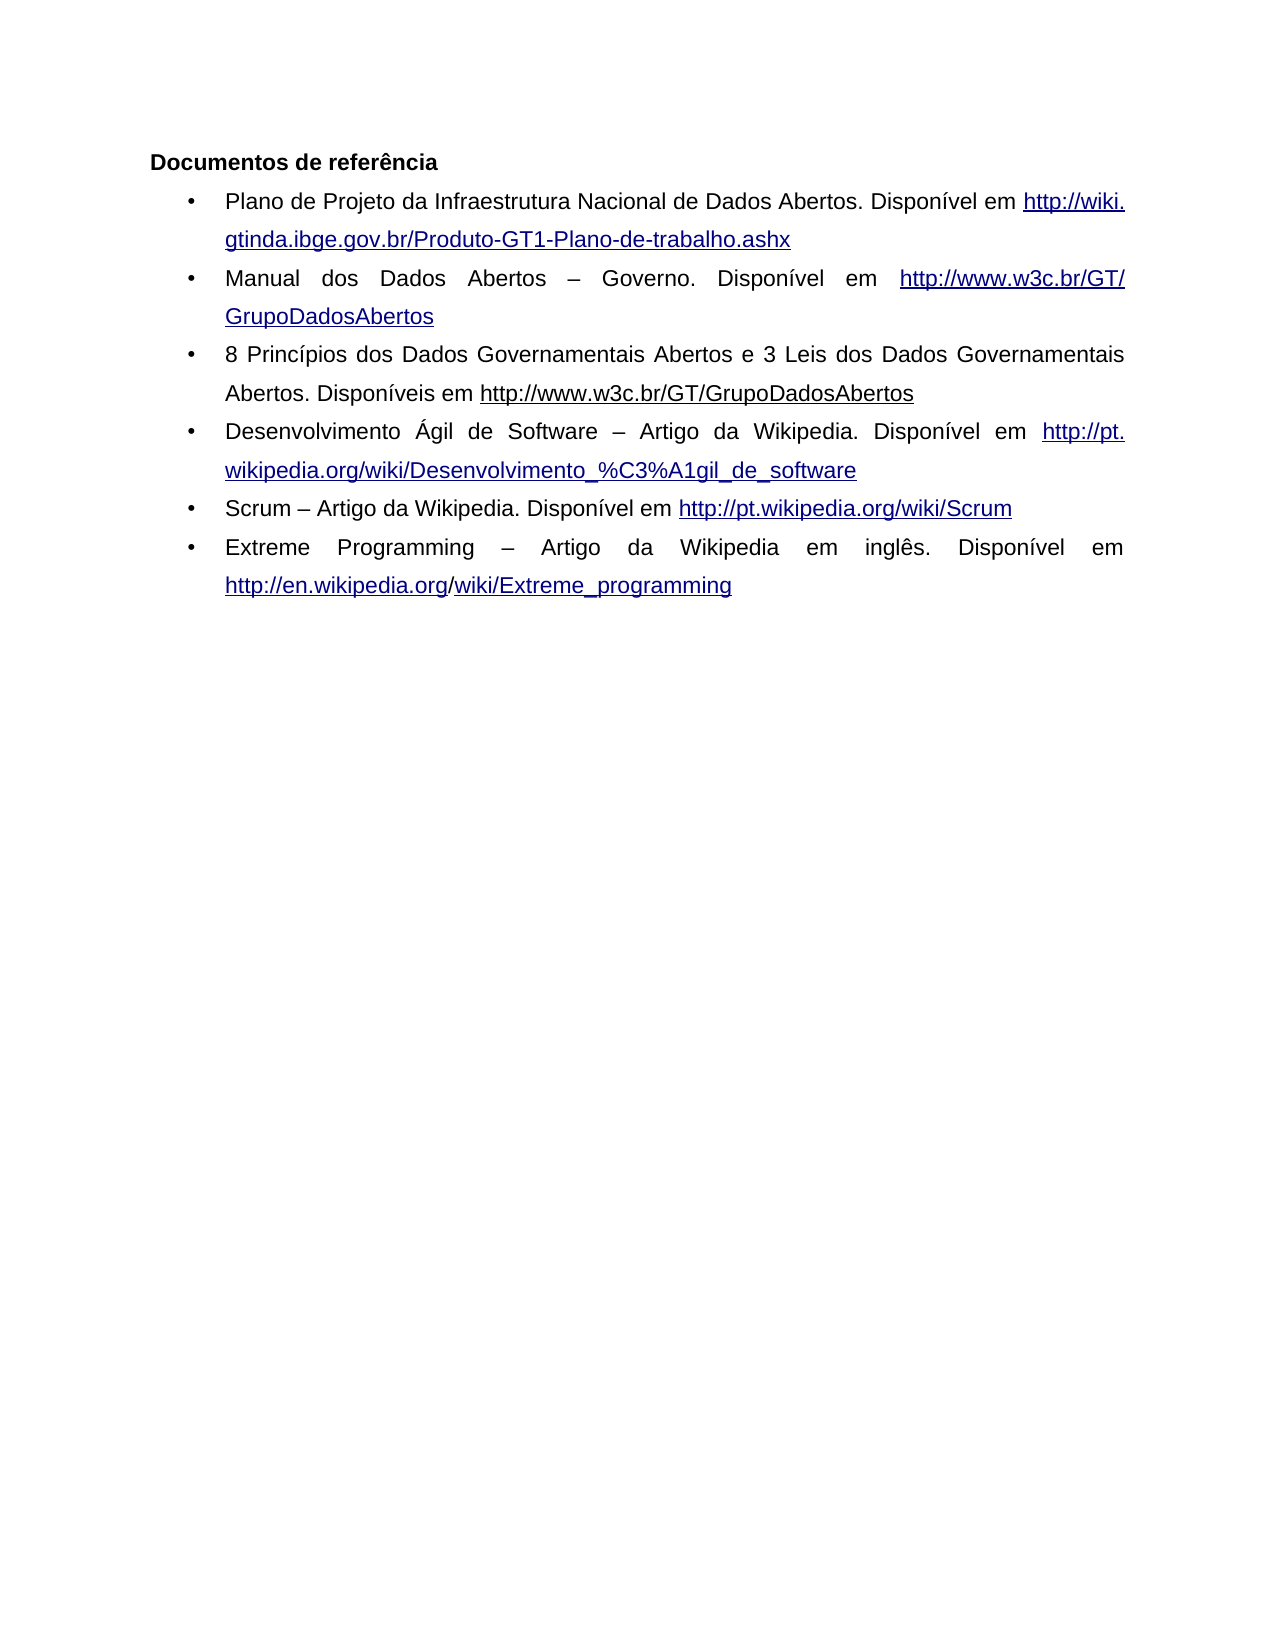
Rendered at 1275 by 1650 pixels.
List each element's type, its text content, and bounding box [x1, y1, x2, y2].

text Documentos de referência [150, 150, 1125, 176]
list Plano de Projeto da Infraestrutura Nacional de Dados Abertos. Disponível em http://wiki. gtinda.ibge.gov.br/Produto-GT1-Plano-de-trabalho.ashx [187, 188, 1125, 252]
list Manual dos Dados Abertos – Governo. Disponível em http://www.w3c.br/GT/ GrupoDadosAbertos [187, 265, 1125, 329]
list 8 Princípios dos Dados Governamentais Abertos e 3 Leis dos Dados Governamentais Abertos. Disponíveis em http://www.w3c.br/GT/GrupoDadosAbertos [187, 342, 1125, 406]
list Extreme Programming – Artigo da Wikipedia em inglês. Disponível em http://en.wikipedia.org/wiki/Extreme_programming [187, 534, 1125, 598]
list Scrum – Artigo da Wikipedia. Disponível em http://pt.wikipedia.org/wiki/Scrum [187, 496, 1125, 522]
list Desenvolvimento Ágil de Software – Artigo da Wikipedia. Disponível em http://pt. wikipedia.org/wiki/Desenvolvimento_%C3%A1gil_de_software [187, 419, 1125, 483]
